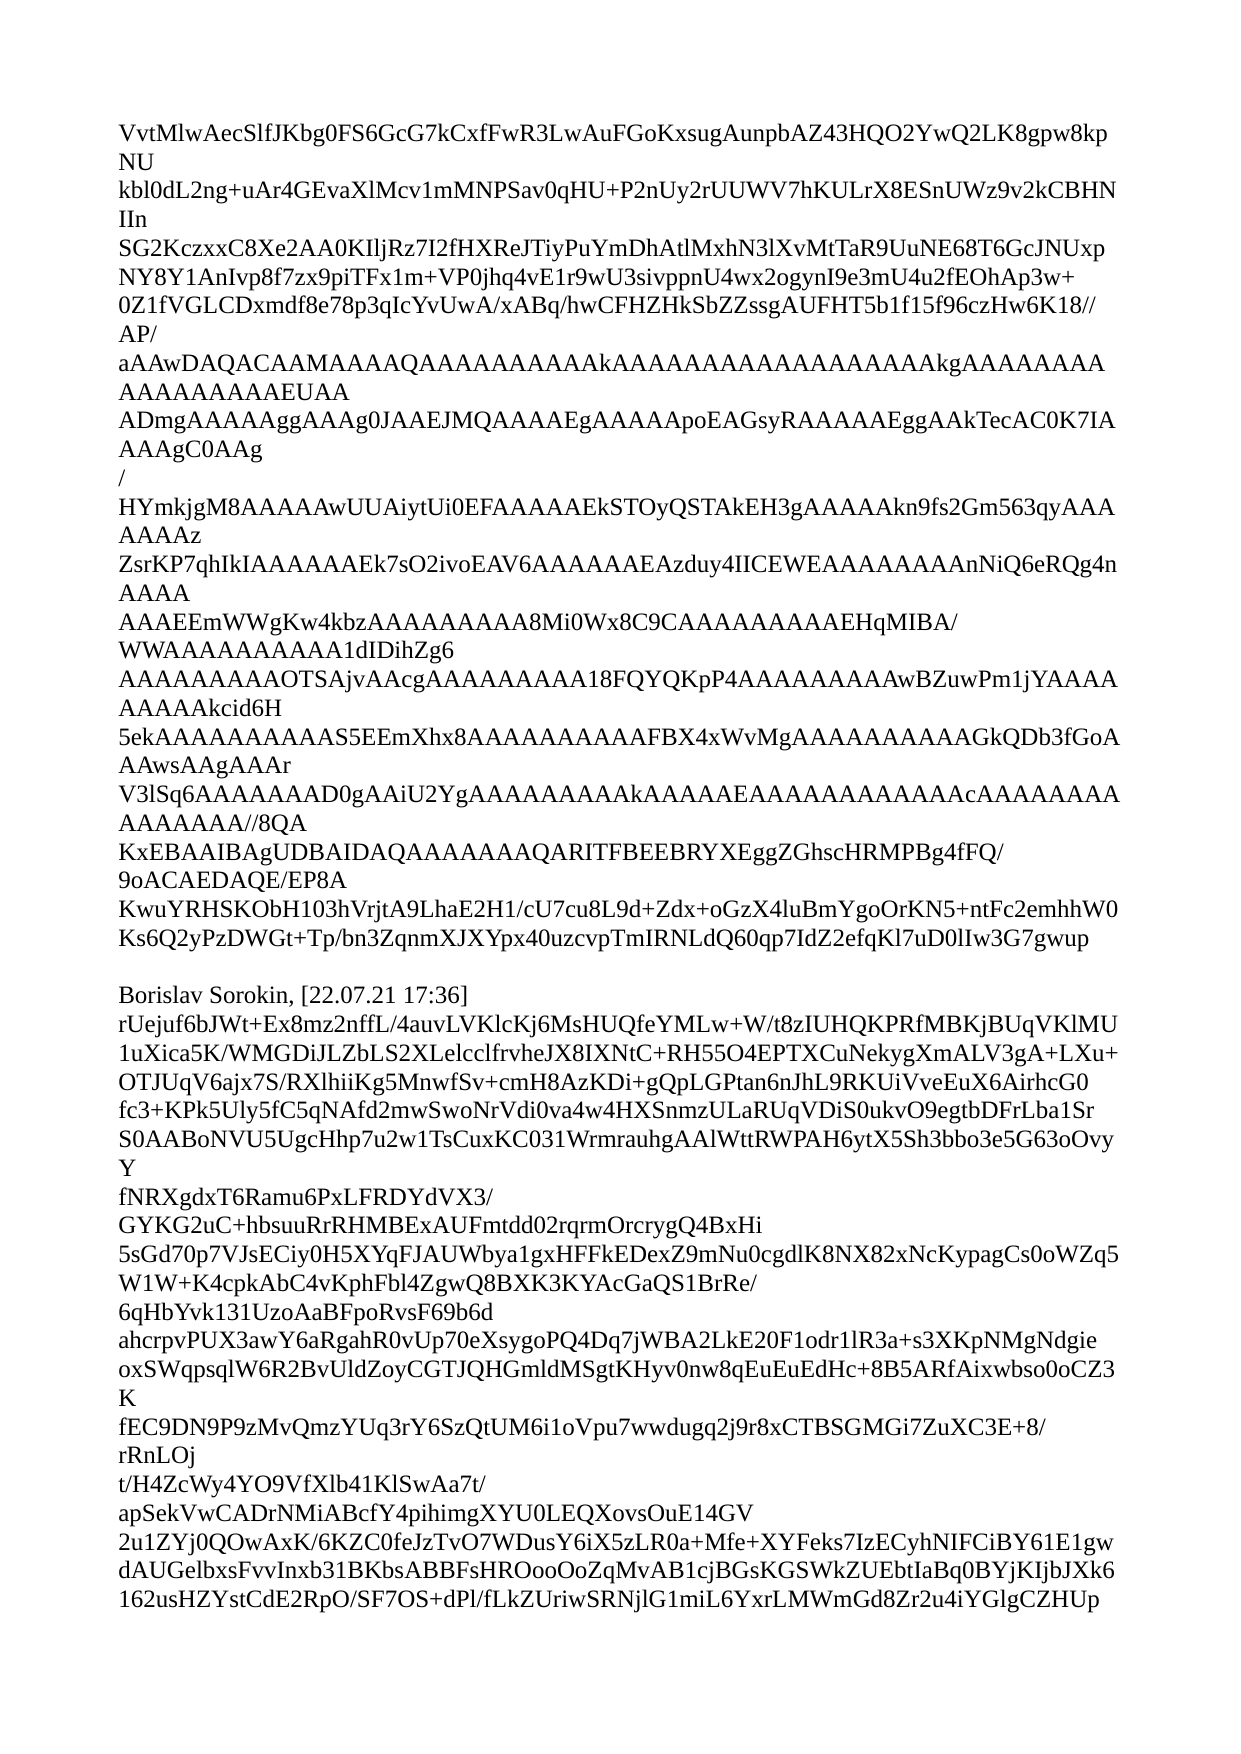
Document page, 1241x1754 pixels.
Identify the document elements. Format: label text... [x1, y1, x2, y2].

text ADmgAAAAAggAAAg0JAAEJMQAAAAEgAAAAApoEAGsyRAAAAAEggAAkTecAC0K7IAAAAgC0AAg [118, 406, 1122, 463]
text /HYmkjgM8AAAAAwUUAiytUi0EFAAAAAEkSTOyQSTAkEH3gAAAAAkn9fs2Gm563qyAAAAAAAz [118, 463, 1122, 549]
text Ks6Q2yPzDWGt+Tp/bn3ZqnmXJXYpx40uzcvpTmIRNLdQ60qp7IdZ2efqKl7uD0lIw3G7gwup [118, 923, 1122, 952]
text rUejuf6bJWt+Ex8mz2nffL/4auvLVKlcKj6MsHUQfeYMLw+W/t8zIUHQKPRfMBKjBUqVKlMU [118, 1009, 1122, 1038]
text S0AABoNVU5UgcHhp7u2w1TsCuxKC031WrmrauhgAAlWttRWPAH6ytX5Sh3bbo3e5G63oOvyY [118, 1124, 1122, 1182]
text dAUGelbxsFvvInxb31BKbsABBFsHROooOoZqMvAB1cjBGsKGSWkZUEbtIaBq0BYjKIjbJXk6 [118, 1556, 1122, 1584]
text 1uXica5K/WMGDiJLZbLS2XLelcclfrvheJX8IXNtC+RH55O4EPTXCuNekygXmALV3gA+LXu+ [118, 1038, 1122, 1067]
text kbl0dL2ng+uAr4GEvaXlMcv1mMNPSav0qHU+P2nUy2rUUWV7hKULrX8ESnUWz9v2kCBHNIIn [118, 176, 1122, 233]
text oxSWqpsqlW6R2BvUldZoyCGTJQHGmldMSgtKHyv0nw8qEuEuEdHc+8B5ARfAixwbso0oCZ3K [118, 1354, 1122, 1412]
text AAAAAAAAAOTSAjvAAcgAAAAAAAAA18FQYQKpP4AAAAAAAAAwBZuwPm1jYAAAAAAAAAkcid6H [118, 664, 1122, 722]
text 2u1ZYj0QOwAxK/6KZC0feJzTvO7WDusY6iX5zLR0a+Mfe+XYFeks7IzECyhNIFCiBY61E1gw [118, 1527, 1122, 1556]
text ahcrpvPUX3awY6aRgahR0vUp70eXsygoPQ4Dq7jWBA2LkE20F1odr1lR3a+s3XKpNMgNdgie [118, 1326, 1122, 1354]
text t/H4ZcWy4YO9VfXlb41KlSwAa7t/apSekVwCADrNMiABcfY4pihimgXYU0LEQXovsOuE14GV [118, 1469, 1122, 1527]
text KwuYRHSKObH103hVrjtA9LhaE2H1/cU7cu8L9d+Zdx+oGzX4luBmYgoOrKN5+ntFc2emhhW0 [118, 894, 1122, 923]
text Borislav Sorokin, [22.07.21 17:36] [118, 981, 1122, 1009]
text VvtMlwAecSlfJKbg0FS6GcG7kCxfFwR3LwAuFGoKxsugAunpbAZ43HQO2YwQ2LK8gpw8kpNU [118, 118, 1122, 176]
text 162usHZYstCdE2RpO/SF7OS+dPl/fLkZUriwSRNjlG1miL6YxrLMWmGd8Zr2u4iYGlgCZHUp [118, 1584, 1122, 1613]
text AAAEEmWWgKw4kbzAAAAAAAAA8Mi0Wx8C9CAAAAAAAAAEHqMIBA/WWAAAAAAAAAA1dIDihZg6 [118, 607, 1122, 664]
text NY8Y1AnIvp8f7zx9piTFx1m+VP0jhq4vE1r9wU3sivppnU4wx2ogynI9e3mU4u2fEOhAp3w+ [118, 262, 1122, 291]
text KxEBAAIBAgUDBAIDAQAAAAAAAQARITFBEEBRYXEggZGhscHRMPBg4fFQ/9oACAEDAQE/EP8A [118, 837, 1122, 894]
text W1W+K4cpkAbC4vKphFbl4ZgwQ8BXK3KYAcGaQS1BrRe/6qHbYvk131UzoAaBFpoRvsF69b6d [118, 1268, 1122, 1326]
text ZsrKP7qhIkIAAAAAAEk7sO2ivoEAV6AAAAAAEAzduy4IICEWEAAAAAAAAnNiQ6eRQg4nAAAA [118, 549, 1122, 607]
text fEC9DN9P9zMvQmzYUq3rY6SzQtUM6i1oVpu7wwdugq2j9r8xCTBSGMGi7ZuXC3E+8/rRnLOj [118, 1412, 1122, 1469]
text 5sGd70p7VJsECiy0H5XYqFJAUWbya1gxHFFkEDexZ9mNu0cgdlK8NX82xNcKypagCs0oWZq5 [118, 1239, 1122, 1268]
text fc3+KPk5Uly5fC5qNAfd2mwSwoNrVdi0va4w4HXSnmzULaRUqVDiS0ukvO9egtbDFrLba1Sr [118, 1096, 1122, 1124]
text 5ekAAAAAAAAAAS5EEmXhx8AAAAAAAAAAFBX4xWvMgAAAAAAAAAAGkQDb3fGoAAAwsAAgAAAr [118, 722, 1122, 779]
text AP/aAAwDAQACAAMAAAAQAAAAAAAAAAkAAAAAAAAAAAAAAAAAAkgAAAAAAAAAAAAAAAAAEUAA [118, 319, 1122, 406]
text fNRXgdxT6Ramu6PxLFRDYdVX3/GYKG2uC+hbsuuRrRHMBExAUFmtdd02rqrmOrcrygQ4BxHi [118, 1182, 1122, 1239]
text V3lSq6AAAAAAAD0gAAiU2YgAAAAAAAAAkAAAAAEAAAAAAAAAAAAcAAAAAAAAAAAAAAA//8QA [118, 779, 1122, 837]
text 0Z1fVGLCDxmdf8e78p3qIcYvUwA/xABq/hwCFHZHkSbZZssgAUFHT5b1f15f96czHw6K18// [118, 291, 1122, 319]
text OTJUqV6ajx7S/RXlhiiKg5MnwfSv+cmH8AzKDi+gQpLGPtan6nJhL9RKUiVveEuX6AirhcG0 [118, 1067, 1122, 1096]
text SG2KczxxC8Xe2AA0KIljRz7I2fHXReJTiyPuYmDhAtlMxhN3lXvMtTaR9UuNE68T6GcJNUxp [118, 233, 1122, 262]
